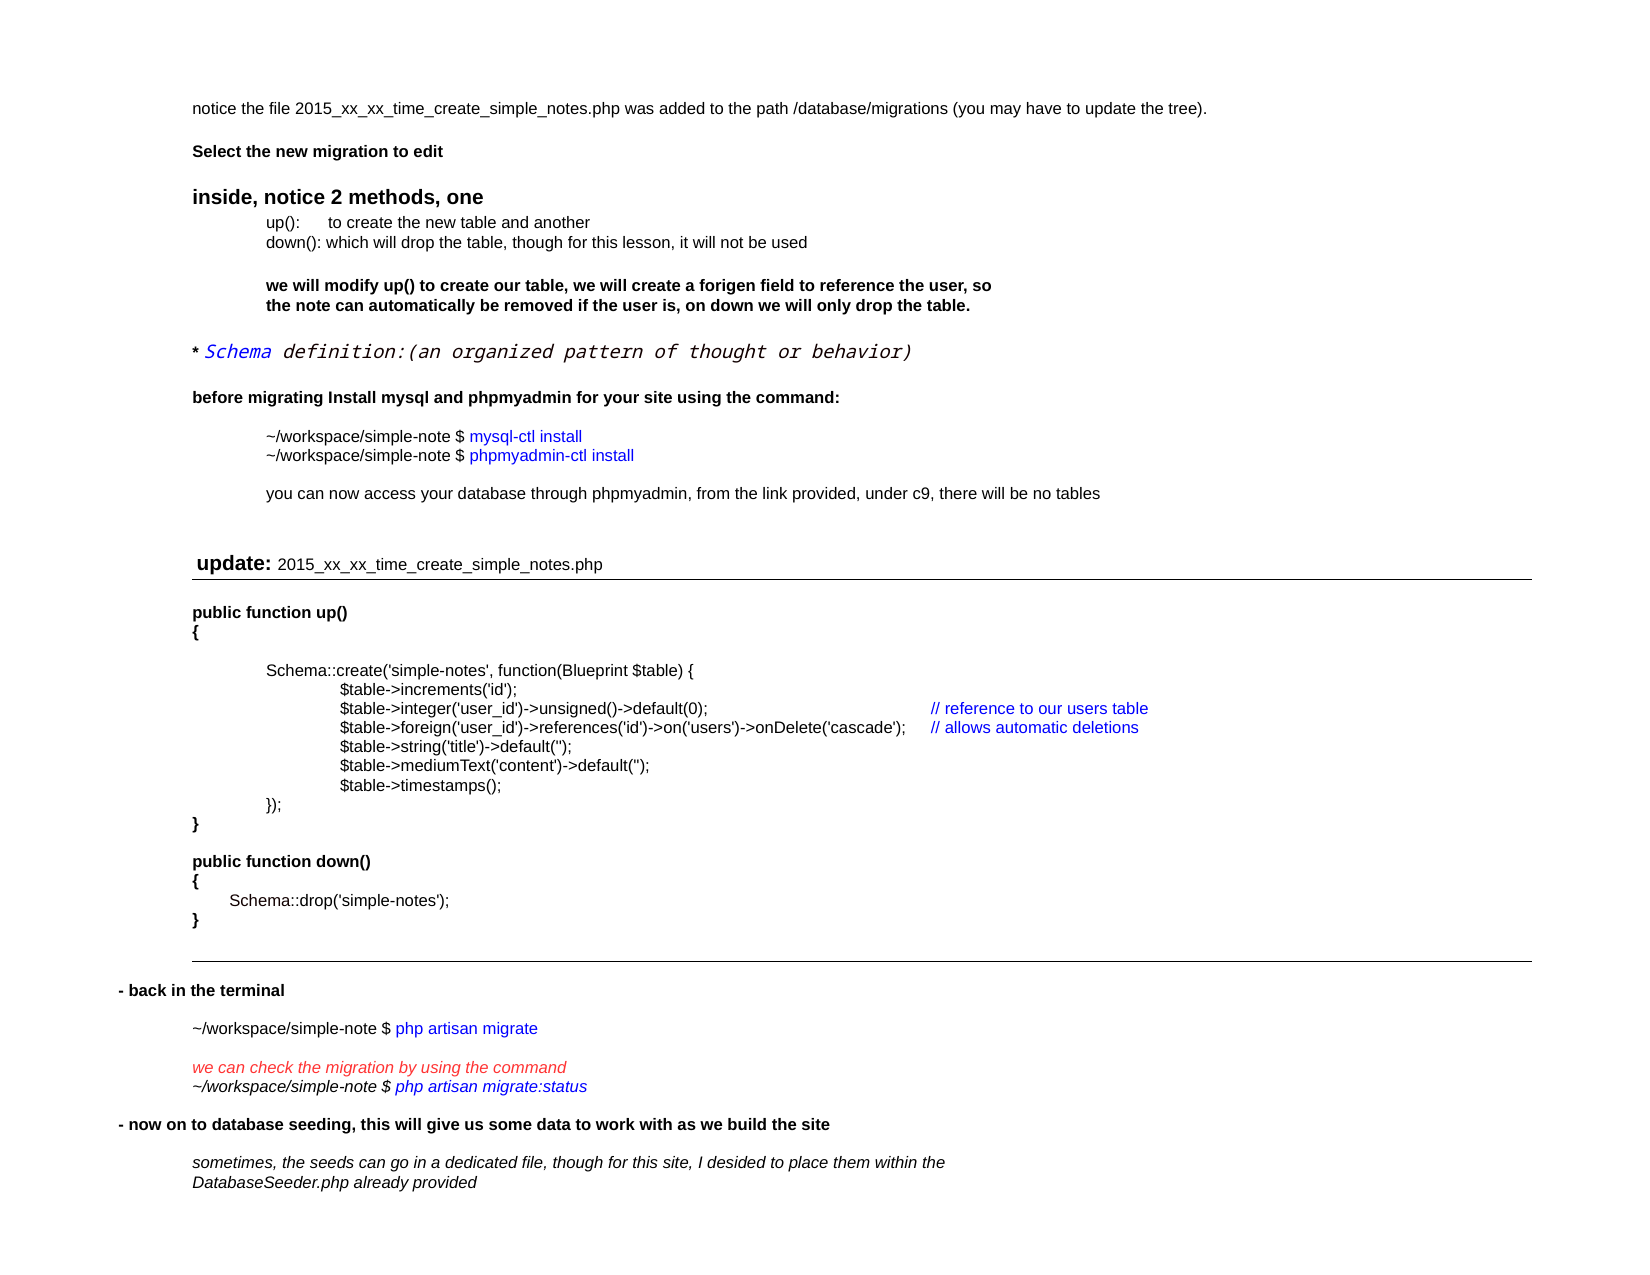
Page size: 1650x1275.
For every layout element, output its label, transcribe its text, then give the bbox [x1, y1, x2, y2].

text $table->timestamps(); [192, 775, 1532, 794]
text ~/workspace/simple-note $ mysql-ctl install [192, 426, 1532, 446]
text $table->integer('user_id')->unsigned()->default(0); // reference to our users table [192, 699, 1532, 718]
text - back in the terminal [118, 981, 1532, 1000]
text $table->mediumText('content')->default(''); [192, 756, 1532, 775]
text - now on to database seeding, this will give us some data to work with as we build the site [118, 1115, 1532, 1134]
text ~/workspace/simple-note $ phpmyadmin-ctl install [192, 446, 1532, 465]
text the note can automatically be removed if the user is, on down we will only drop the table. [192, 295, 1532, 314]
text { [192, 871, 1532, 890]
text DatabaseSeeder.php already provided [118, 1172, 1532, 1192]
text Schema::drop('simple-notes'); [192, 890, 1532, 909]
text { [192, 622, 1532, 641]
text } [192, 909, 1532, 929]
text public function down() [192, 852, 1532, 871]
text up(): to create the new table and another [192, 209, 1532, 233]
text Select the new migration to edit [192, 142, 1532, 161]
text public function up() [192, 603, 1532, 622]
text $table->string('title')->default(''); [192, 737, 1532, 756]
text inside, notice 2 methods, one [192, 185, 1532, 209]
text you can now access your database through phpmyadmin, from the link provided, under c9, there will be no tables [192, 484, 1532, 503]
text update: 2015_xx_xx_time_create_simple_notes.php [192, 546, 1532, 579]
text }); [192, 794, 1532, 814]
text * Schema definition:(an organized pattern of thought or behavior) [192, 338, 1532, 364]
text ~/workspace/simple-note $ php artisan migrate [118, 1019, 1532, 1038]
text we will modify up() to create our table, we will create a forigen field to reference the user, so [192, 276, 1532, 295]
text before migrating Install mysql and phpmyadmin for your site using the command: [192, 388, 1532, 407]
text we can check the migration by using the command [118, 1057, 1532, 1077]
text } [192, 814, 1532, 833]
text Schema::create('simple-notes', function(Blueprint $table) { [192, 660, 1532, 679]
text ~/workspace/simple-note $ php artisan migrate:status [118, 1077, 1532, 1096]
text sometimes, the seeds can go in a dedicated file, though for this site, I desided to place them within the [118, 1153, 1532, 1172]
text notice the file 2015_xx_xx_time_create_simple_notes.php was added to the path /database/migrations (you may have to update the tree). [192, 99, 1532, 118]
text $table->foreign('user_id')->references('id')->on('users')->onDelete('cascade'); // allows automatic deletions [192, 718, 1532, 737]
text $table->increments('id'); [192, 679, 1532, 699]
text down(): which will drop the table, though for this lesson, it will not be used [192, 233, 1532, 252]
